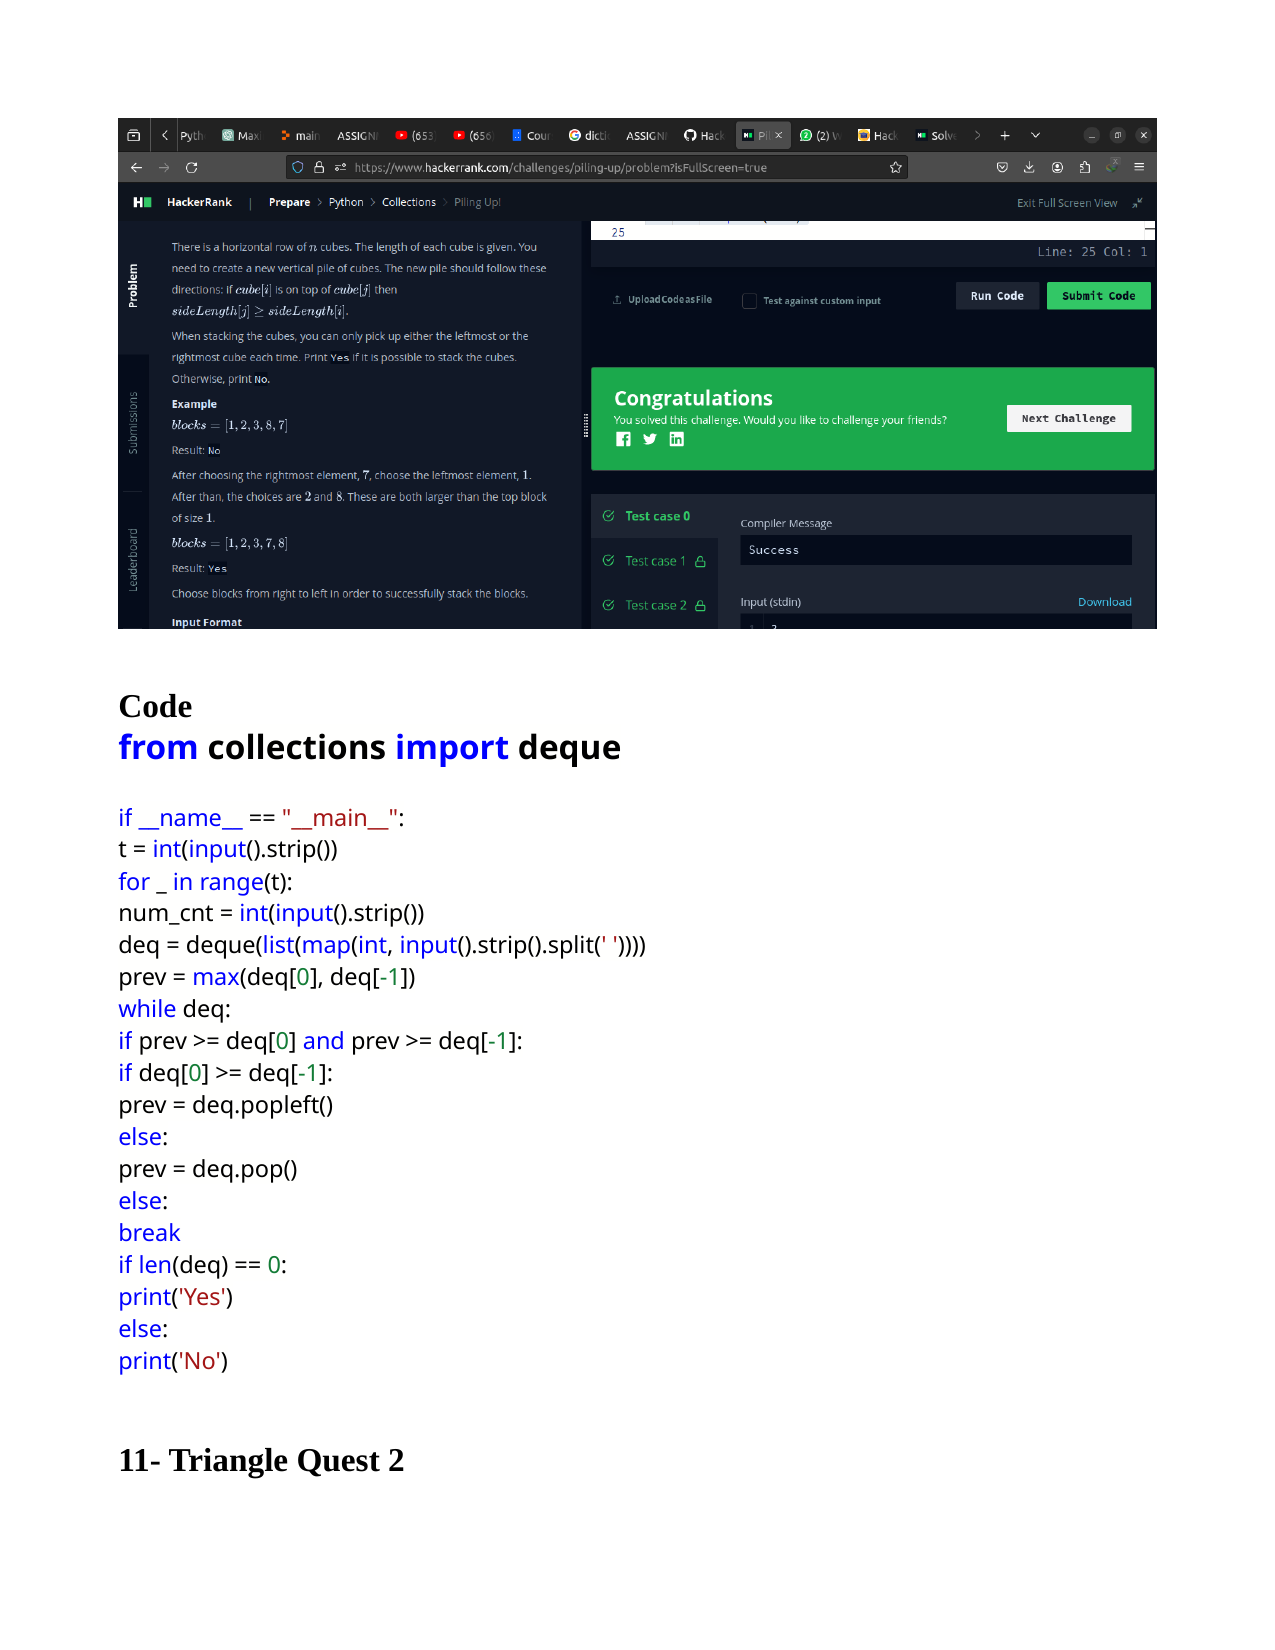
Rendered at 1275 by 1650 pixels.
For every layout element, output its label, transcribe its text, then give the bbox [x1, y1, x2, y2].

text from collections import deque [118, 724, 1157, 769]
text num_cnt = int(input().strip()) [118, 897, 1157, 929]
text t = int(input().strip()) [118, 833, 1157, 865]
text prev = deq.popleft() [118, 1089, 1157, 1121]
text if __name__ == "__main__": [118, 801, 1157, 833]
text deq = deque(list(map(int, input().strip().split(' ')))) [118, 929, 1157, 961]
text Code [118, 686, 1157, 724]
text else: [118, 1121, 1157, 1153]
text for _ in range(t): [118, 865, 1157, 897]
text print('No') [118, 1344, 1157, 1376]
text 11- Triangle Quest 2 [118, 1440, 1157, 1479]
text if prev >= deq[0] and prev >= deq[-1]: [118, 1025, 1157, 1057]
text print('Yes') [118, 1281, 1157, 1312]
text else: [118, 1184, 1157, 1217]
text break [118, 1217, 1157, 1248]
text prev = deq.pop() [118, 1153, 1157, 1184]
picture [118, 118, 1157, 629]
text while deq: [118, 993, 1157, 1025]
text if len(deq) == 0: [118, 1248, 1157, 1281]
text else: [118, 1312, 1157, 1344]
text prev = max(deq[0], deq[-1]) [118, 961, 1157, 993]
text if deq[0] >= deq[-1]: [118, 1057, 1157, 1089]
